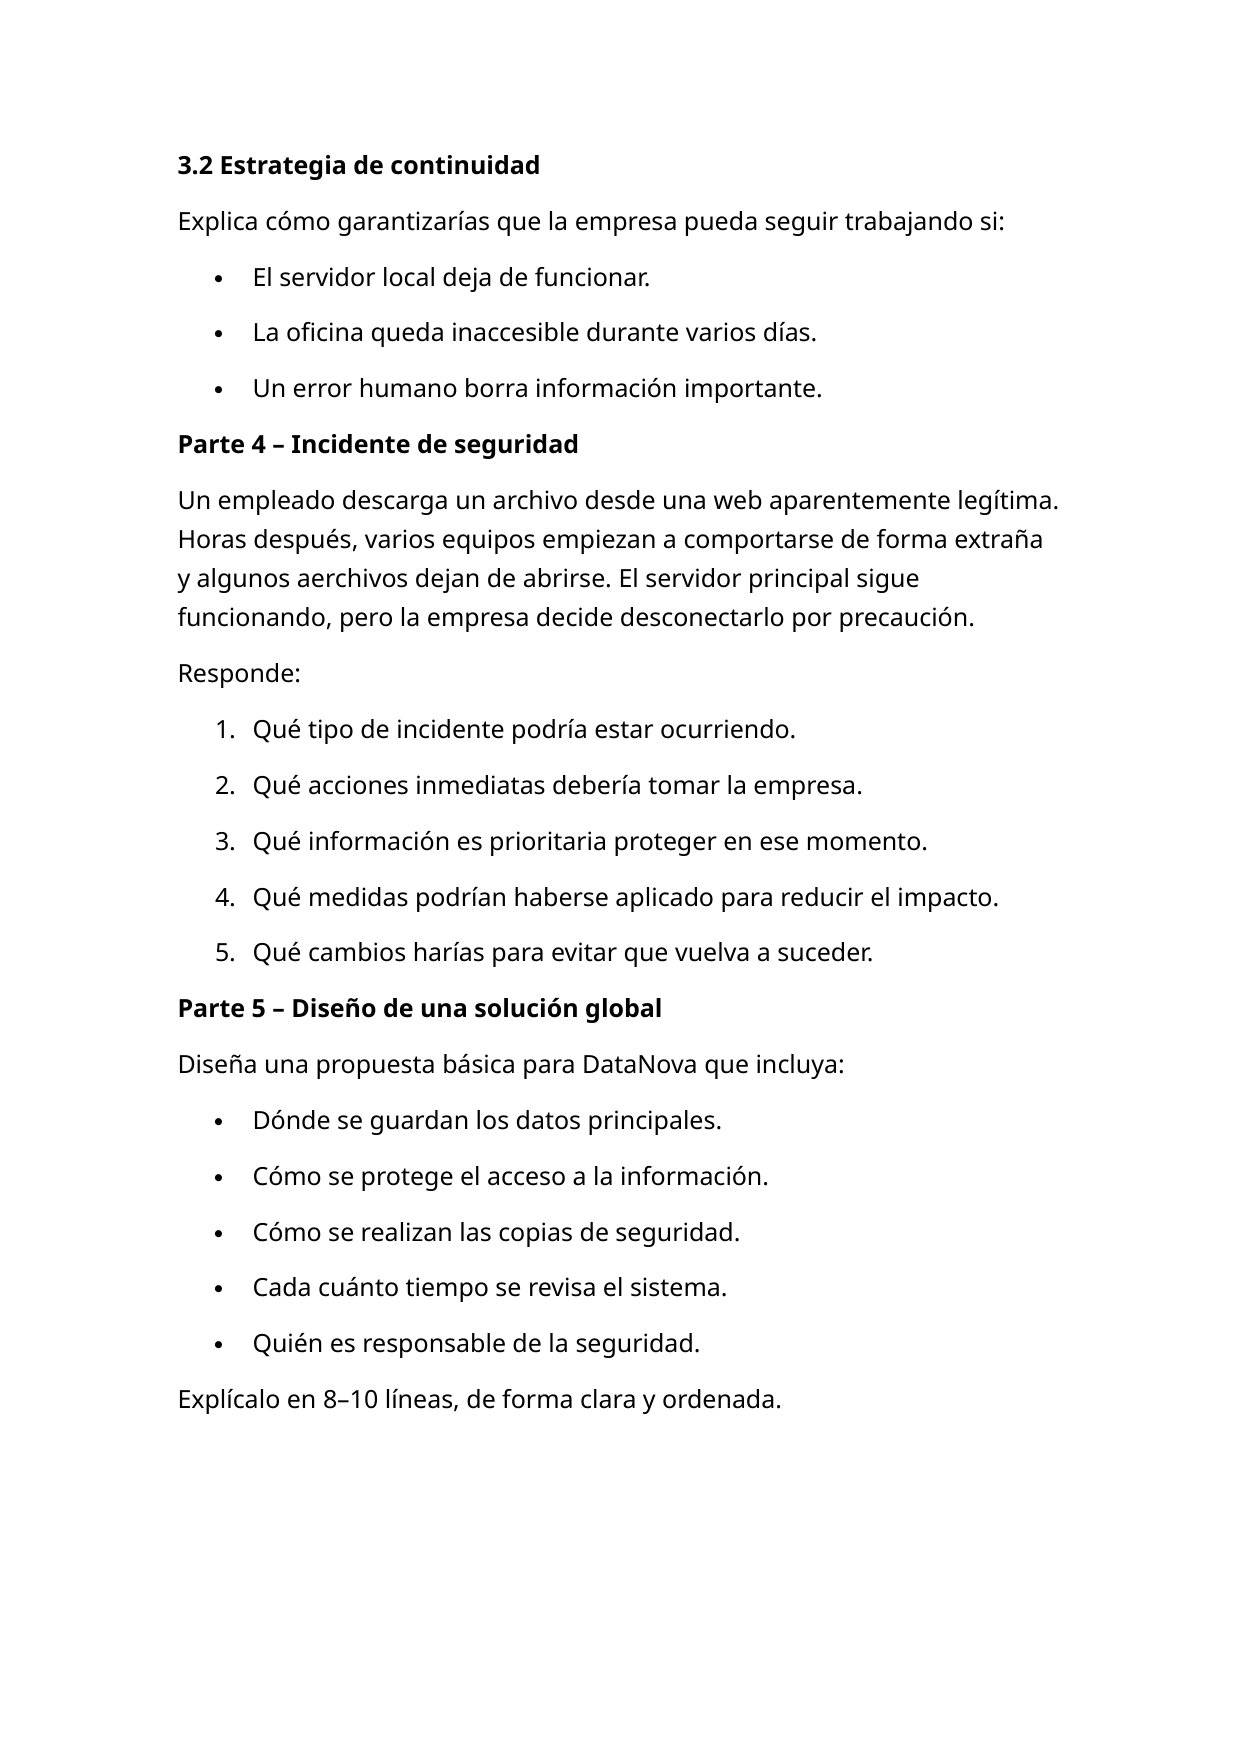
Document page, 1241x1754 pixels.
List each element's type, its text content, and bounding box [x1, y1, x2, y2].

text Explica cómo garantizarías que la empresa pueda seguir trabajando si: [177, 203, 1063, 237]
list Cómo se realizan las copias de seguridad. [215, 1214, 1063, 1248]
text Parte 4 – Incidente de seguridad [177, 427, 1063, 461]
text 3.2 Estrategia de continuidad [177, 148, 1063, 182]
list Qué cambios harías para evitar que vuelva a suceder. [215, 935, 1063, 969]
list El servidor local deja de funcionar. [215, 259, 1063, 293]
list Qué medidas podrían haberse aplicado para reducir el impacto. [215, 879, 1063, 913]
text Explícalo en 8–10 líneas, de forma clara y ordenada. [177, 1382, 1063, 1416]
list Un error humano borra información importante. [215, 371, 1063, 405]
list La oficina queda inaccesible durante varios días. [215, 315, 1063, 349]
list Qué acciones inmediatas debería tomar la empresa. [215, 768, 1063, 802]
list Qué información es prioritaria proteger en ese momento. [215, 823, 1063, 857]
text Diseña una propuesta básica para DataNova que incluya: [177, 1047, 1063, 1081]
list Qué tipo de incidente podría estar ocurriendo. [215, 712, 1063, 746]
list Quién es responsable de la seguridad. [215, 1326, 1063, 1360]
text Responde: [177, 656, 1063, 690]
list Dónde se guardan los datos principales. [215, 1103, 1063, 1137]
list Cada cuánto tiempo se revisa el sistema. [215, 1270, 1063, 1304]
text Parte 5 – Diseño de una solución global [177, 991, 1063, 1025]
list Cómo se protege el acceso a la información. [215, 1158, 1063, 1192]
text Un empleado descarga un archivo desde una web aparentemente legítima. Horas después, varios equipos empiezan a comportarse de forma extraña y algunos aerchivos dejan de abrirse. El servidor principal sigue funcionando, pero la empresa decide desconectarlo por precaución. [177, 483, 1063, 634]
